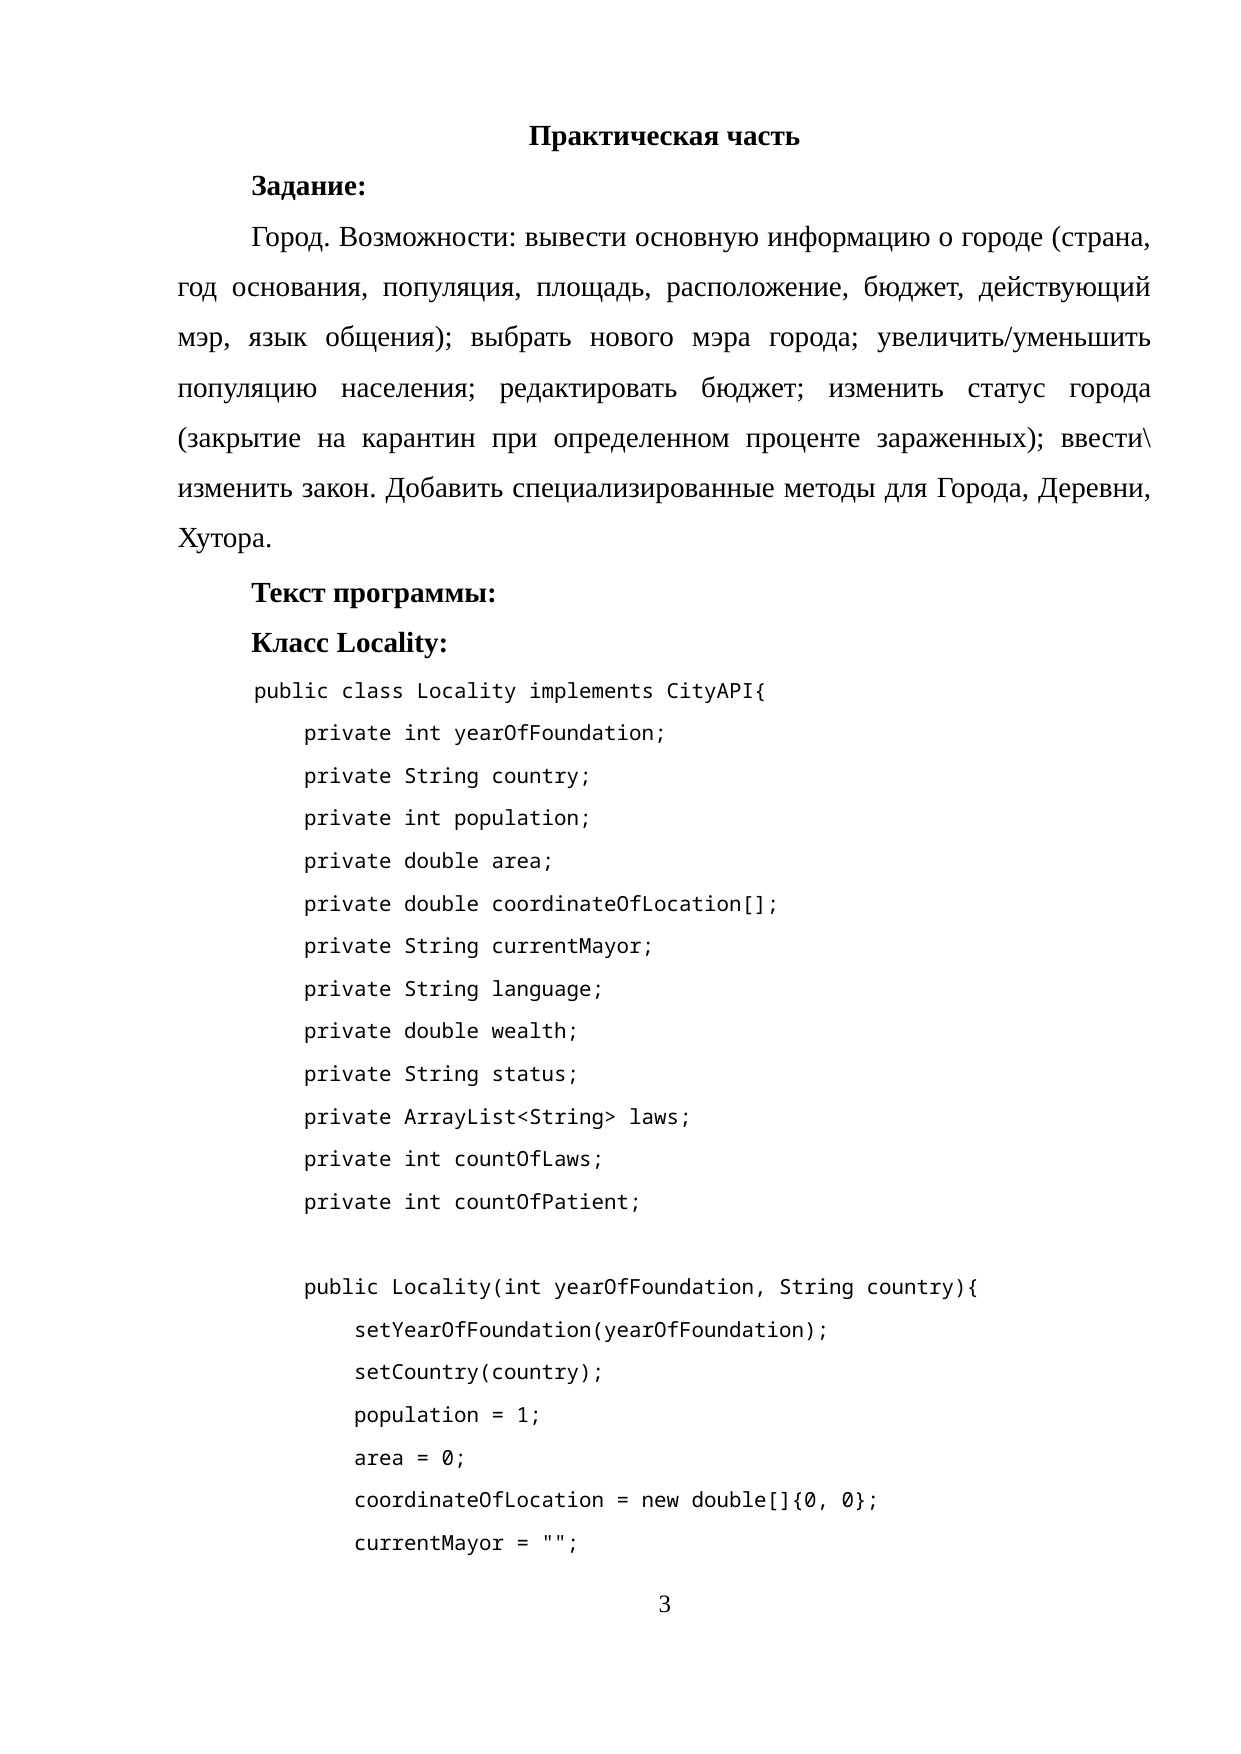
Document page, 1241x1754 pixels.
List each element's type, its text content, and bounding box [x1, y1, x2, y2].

text private String language; [254, 974, 1152, 1002]
text public Locality(int yearOfFoundation, String country){ [254, 1272, 1152, 1301]
text area = 0; [254, 1443, 1152, 1471]
text private int countOfPatient; [254, 1187, 1152, 1215]
subtitle Практическая часть [177, 118, 1152, 152]
text setYearOfFoundation(yearOfFoundation); [254, 1315, 1152, 1343]
text Город. Возможности: вывести основную информацию о городе (страна, год основания, популяция, площадь, расположение, бюджет, действующий мэр, язык общения); выбрать нового мэра города; увеличить/уменьшить популяцию населения; редактировать бюджет; изменить статус города (закрытие на карантин при определенном проценте зараженных); ввести\изменить закон. Добавить специализированные методы для Города, Деревни, Хутора. [177, 219, 1152, 554]
text public class Locality implements CityAPI{ [254, 676, 1152, 704]
text private double area; [254, 846, 1152, 874]
text private String currentMayor; [254, 931, 1152, 960]
text coordinateOfLocation = new double[]{0, 0}; [254, 1485, 1152, 1514]
text private String country; [254, 761, 1152, 789]
text private double wealth; [254, 1017, 1152, 1045]
subtitle Текст программы: [177, 575, 1152, 609]
subtitle Задание: [177, 168, 1152, 202]
text private int countOfLaws; [254, 1144, 1152, 1173]
text private double coordinateOfLocation[]; [254, 889, 1152, 917]
text setCountry(country); [254, 1357, 1152, 1386]
text Класс Locality: [177, 625, 1152, 659]
text private ArrayList<String> laws; [254, 1102, 1152, 1130]
text private String status; [254, 1059, 1152, 1088]
text private int yearOfFoundation; [254, 718, 1152, 747]
text population = 1; [254, 1400, 1152, 1428]
text currentMayor = ""; [254, 1528, 1152, 1556]
text private int population; [254, 803, 1152, 832]
